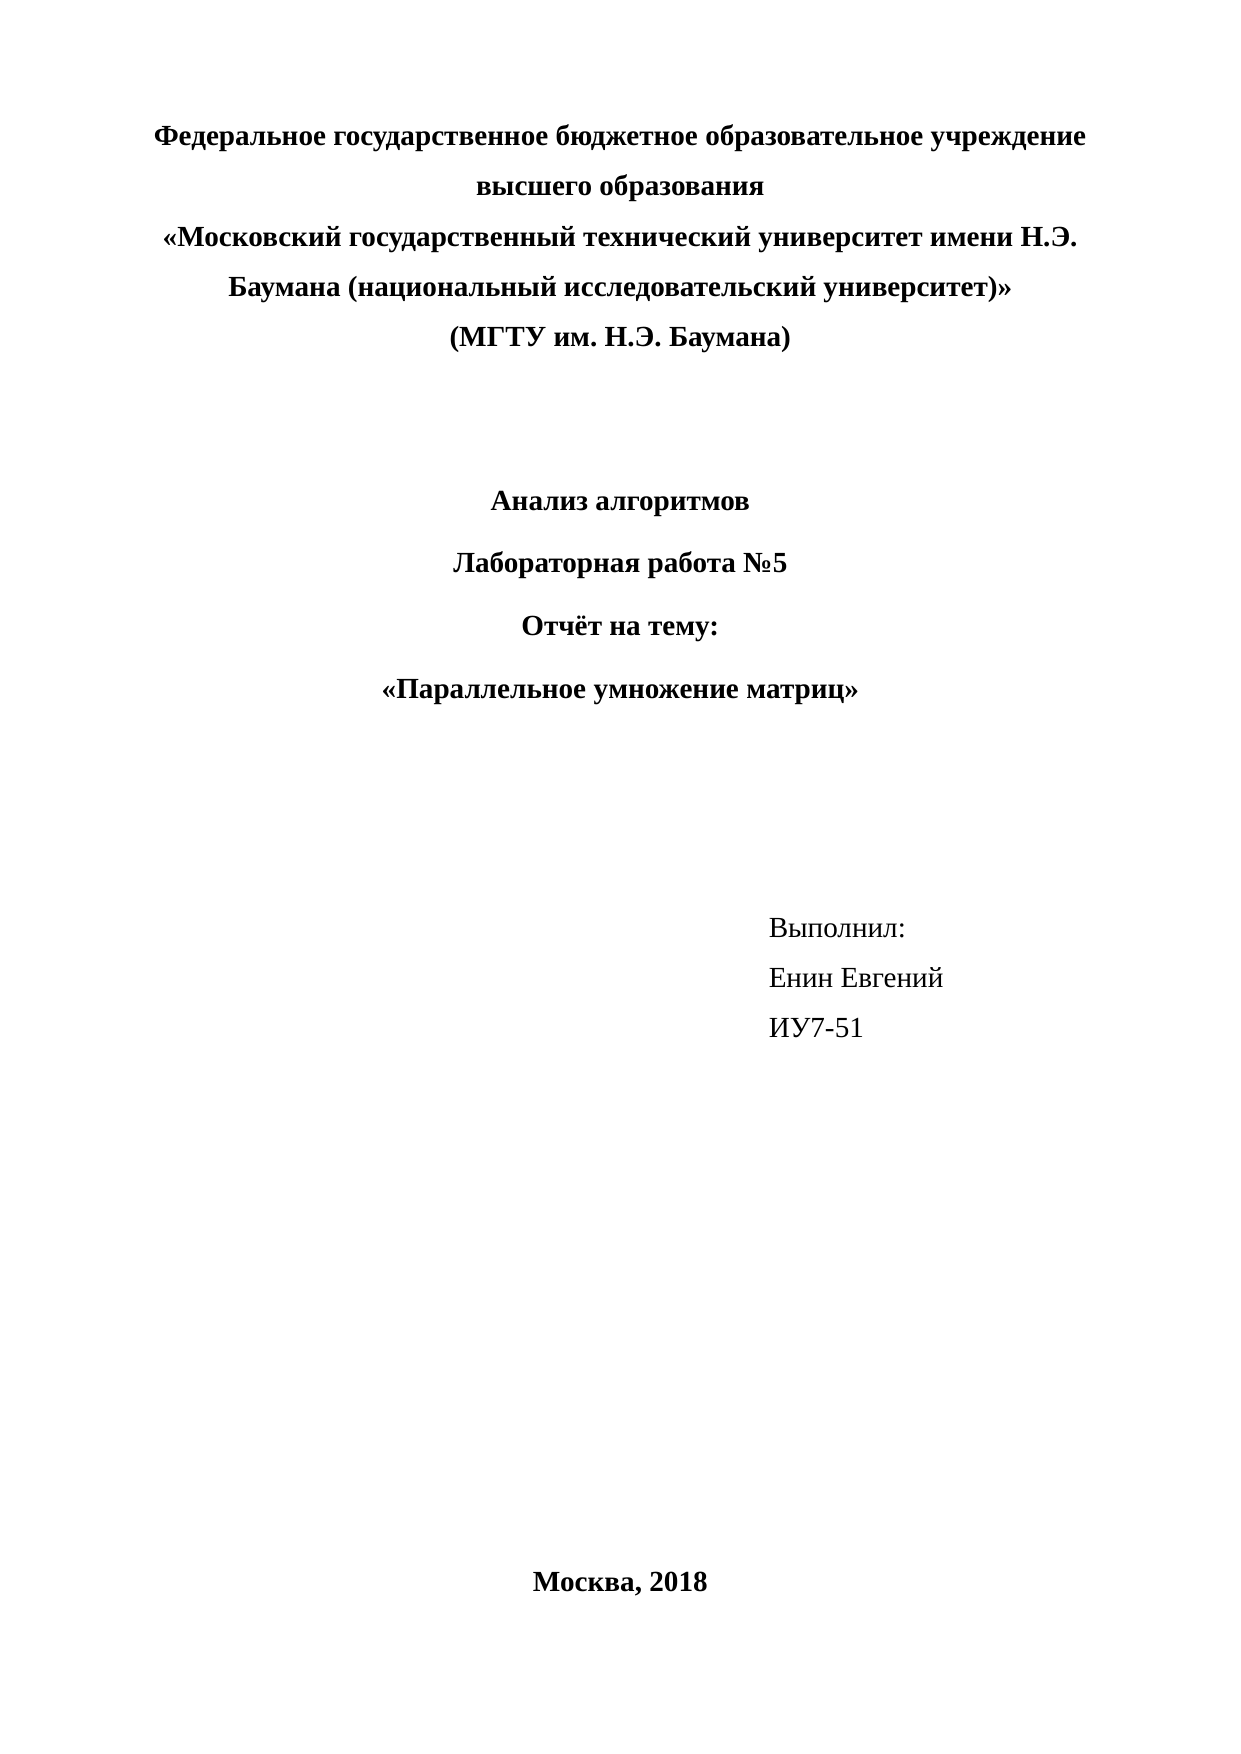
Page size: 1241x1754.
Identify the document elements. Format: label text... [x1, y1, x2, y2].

text Федеральное государственное бюджетное образовательное учреждение высшего образования [118, 118, 1122, 202]
text Москва, 2018 [118, 1564, 1122, 1597]
text «Московский государственный технический университет имени Н.Э. Баумана (национальный исследовательский университет)» [118, 219, 1122, 303]
text ИУ7-51 [118, 1011, 1122, 1044]
text Лабораторная работа №5 [118, 546, 1122, 579]
text Енин Евгений [118, 960, 1122, 994]
text Отчёт на тему: [118, 608, 1122, 642]
subtitle «Параллельное умножение матриц» [118, 671, 1122, 705]
text Анализ алгоритмов [118, 483, 1122, 516]
text (МГТУ им. Н.Э. Баумана) [118, 319, 1122, 353]
text Выполнил: [118, 910, 1122, 943]
